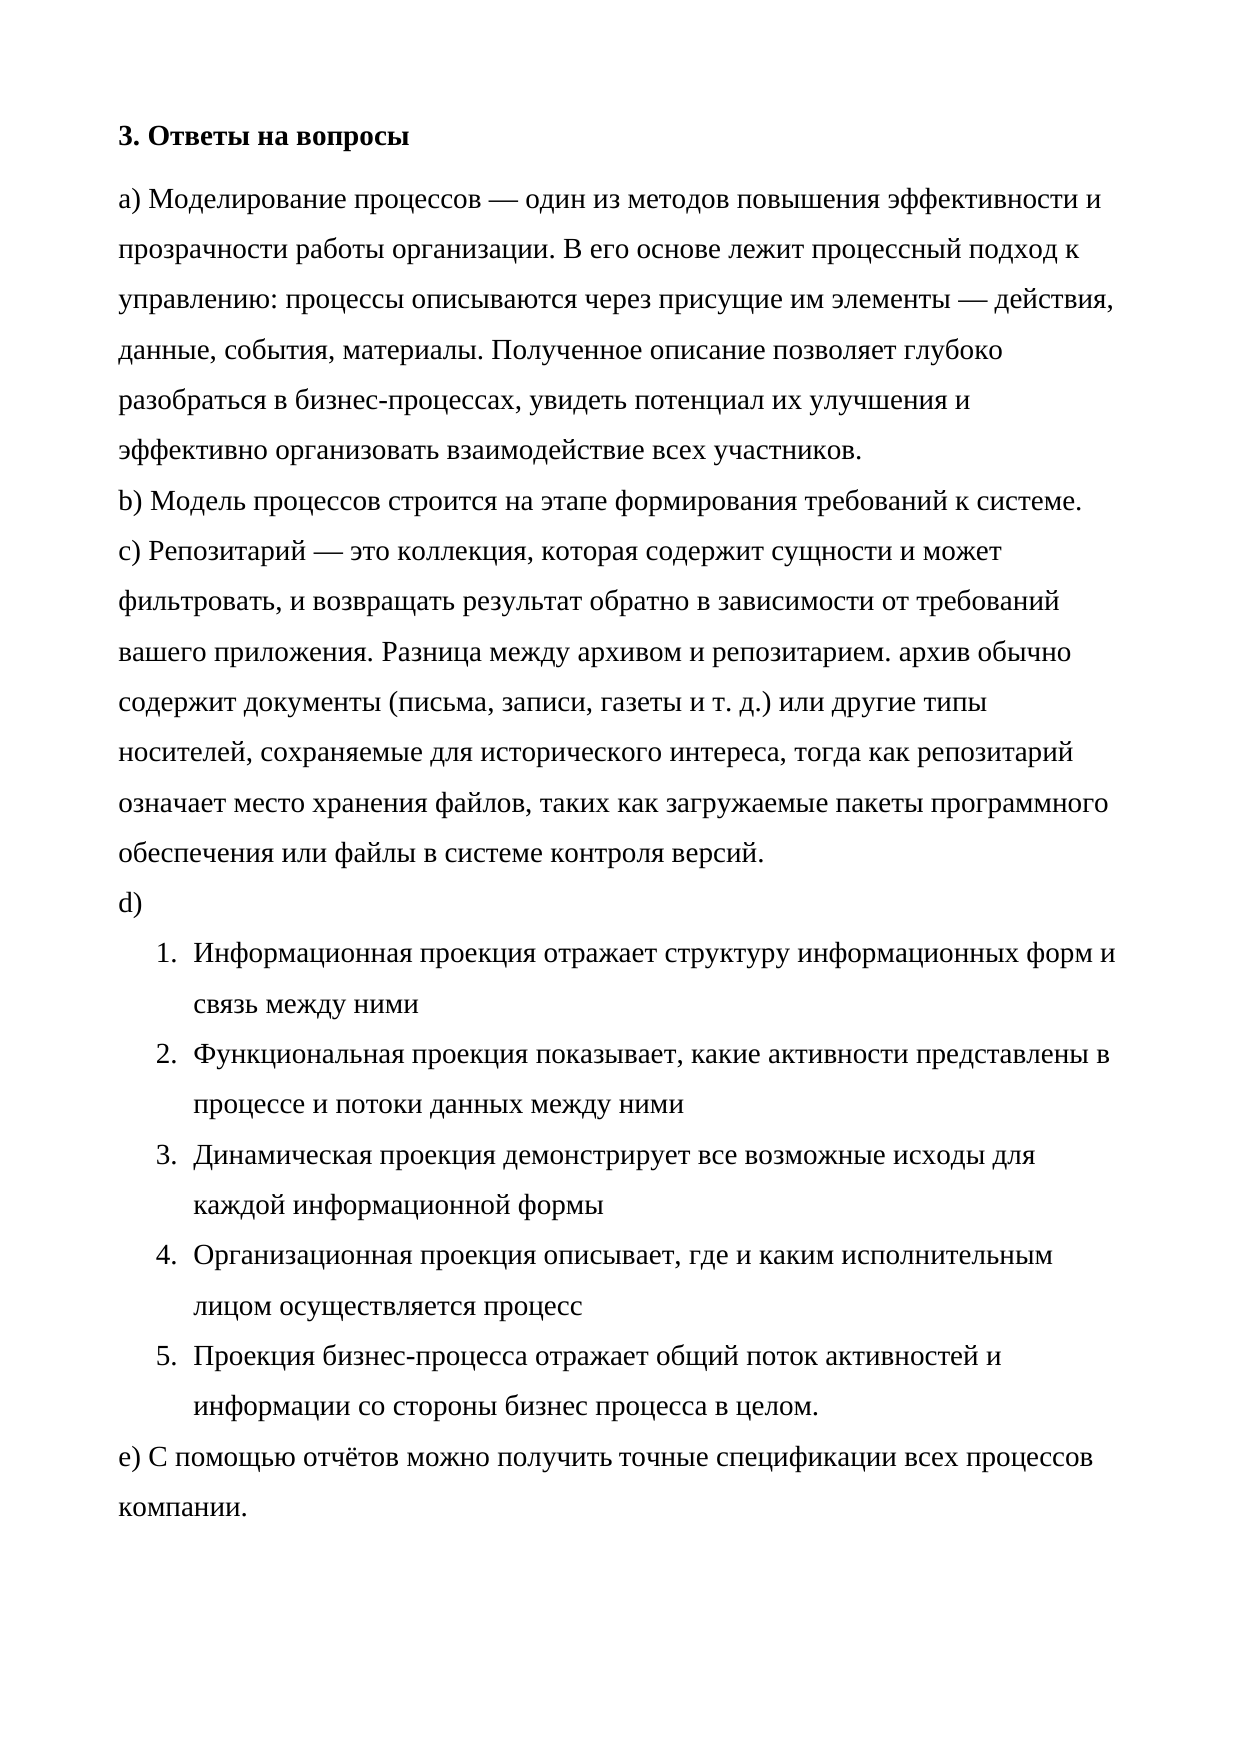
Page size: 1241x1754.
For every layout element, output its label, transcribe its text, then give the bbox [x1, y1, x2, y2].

subtitle 3. Ответы на вопросы [118, 118, 1122, 152]
list Динамическая проекция демонстрирует все возможные исходы для каждой информационной формы [156, 1137, 1122, 1221]
text e) С помощью отчётов можно получить точные спецификации всех процессов компании. [118, 1439, 1122, 1523]
list Информационная проекция отражает структуру информационных форм и связь между ними [156, 936, 1122, 1019]
list Организационная проекция описывает, где и каким исполнительным лицом осуществляется процесс [156, 1237, 1122, 1321]
text a) Моделирование процессов — один из методов повышения эффективности и прозрачности работы организации. В его основе лежит процессный подход к управлению: процессы описываются через присущие им элементы — действия, данные, события, материалы. Полученное описание позволяет глубоко разобраться в бизнес-процессах, увидеть потенциал их улучшения и эффективно организовать взаимодействие всех участников. [118, 181, 1122, 466]
list Проекция бизнес-процесса отражает общий поток активностей и информации со стороны бизнес процесса в целом. [156, 1338, 1122, 1422]
text c) Репозитарий — это коллекция, которая содержит сущности и может фильтровать, и возвращать результат обратно в зависимости от требований вашего приложения. Разница между архивом и репозитарием. архив обычно содержит документы (письма, записи, газеты и т. д.) или другие типы носителей, сохраняемые для исторического интереса, тогда как репозитарий означает место хранения файлов, таких как загружаемые пакеты программного обеспечения или файлы в системе контроля версий. [118, 533, 1122, 868]
list Функциональная проекция показывает, какие активности представлены в процессе и потоки данных между ними [156, 1036, 1122, 1120]
text b) Модель процессов строится на этапе формирования требований к системе. [118, 483, 1122, 516]
text d) [118, 885, 1122, 919]
